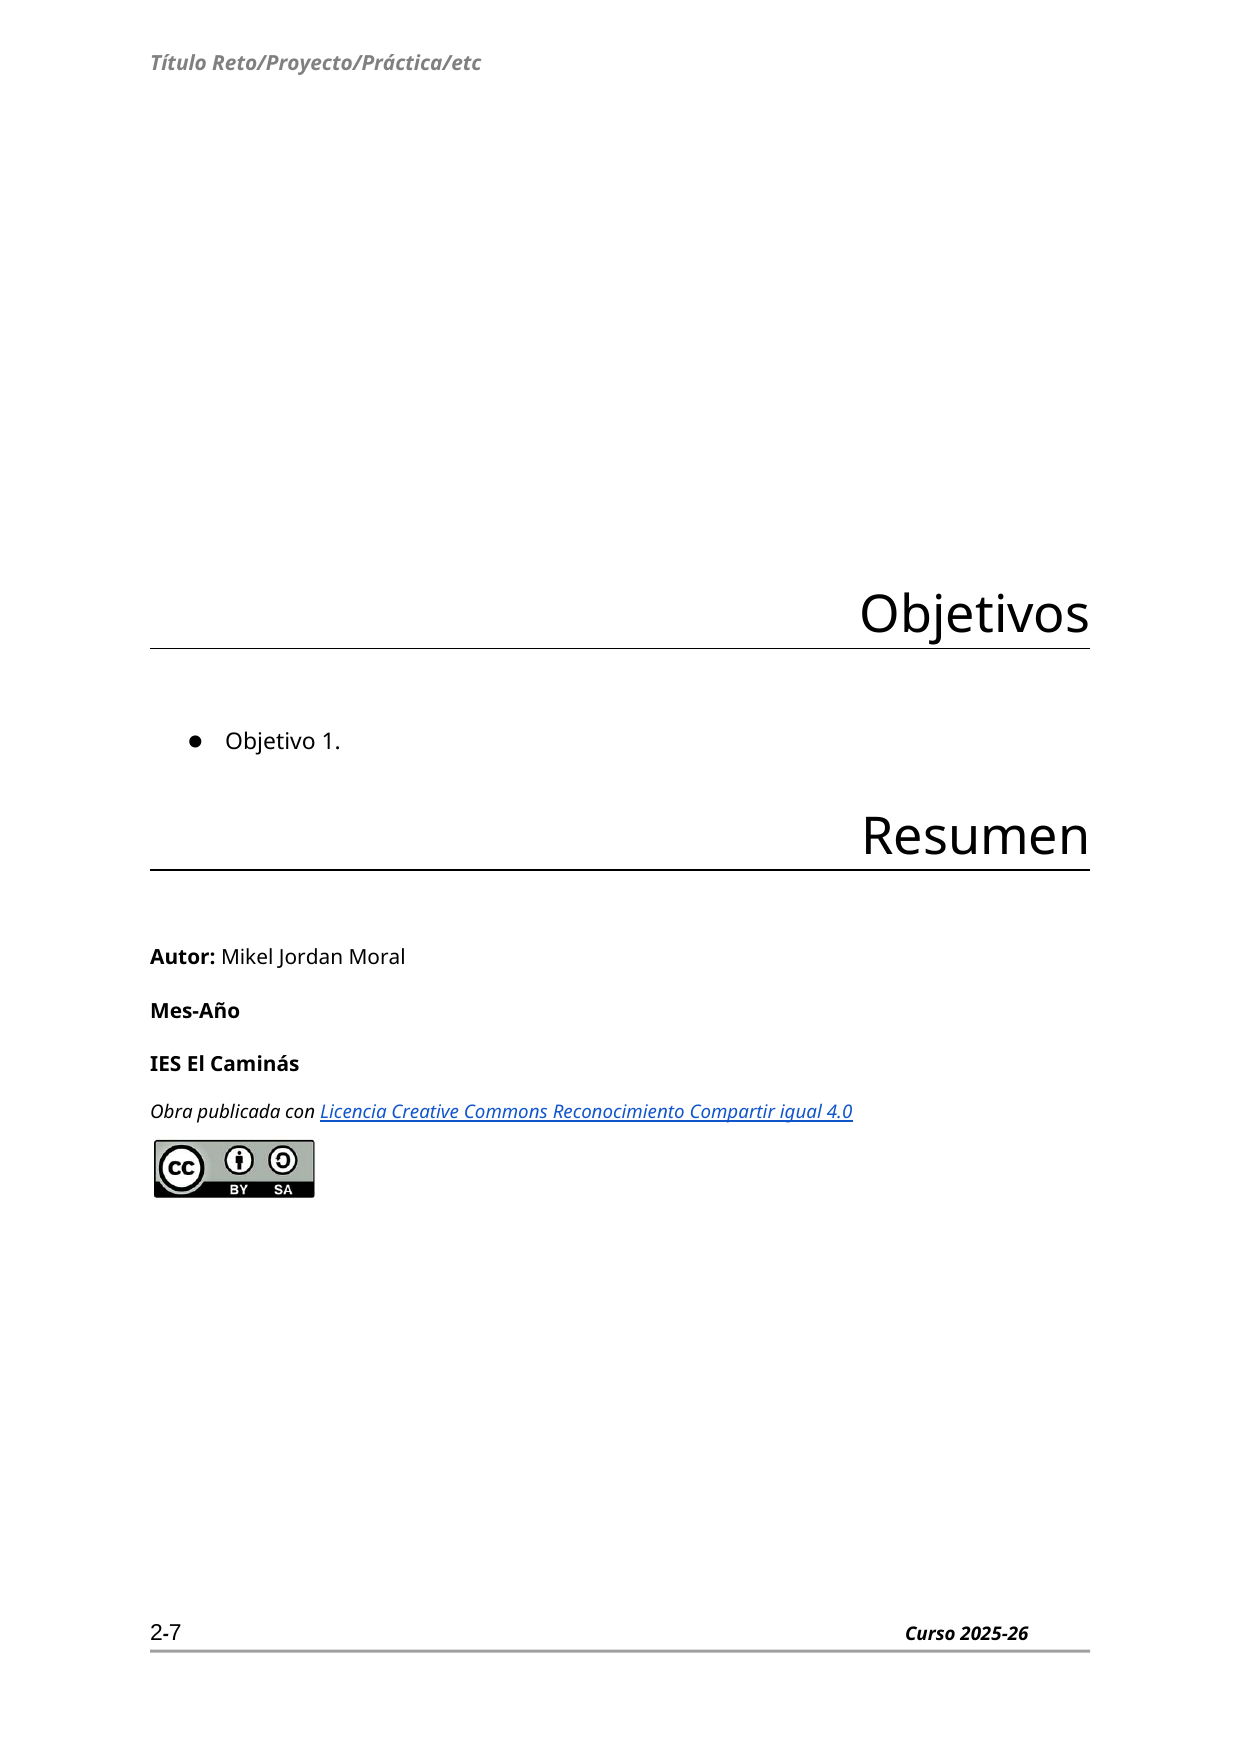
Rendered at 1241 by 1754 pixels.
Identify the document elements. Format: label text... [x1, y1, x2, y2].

picture [150, 1136, 317, 1201]
text Autor: Mikel Jordan Moral [150, 942, 1090, 971]
text IES El Caminás [150, 1049, 1090, 1078]
text Resumen [150, 798, 1090, 869]
text Objetivos [150, 577, 1090, 648]
text Obra publicada con Licencia Creative Commons Reconocimiento Compartir igual 4.0 [150, 1098, 1090, 1124]
list Objetivo 1. [187, 725, 1090, 757]
text Mes-Año [150, 996, 1090, 1024]
